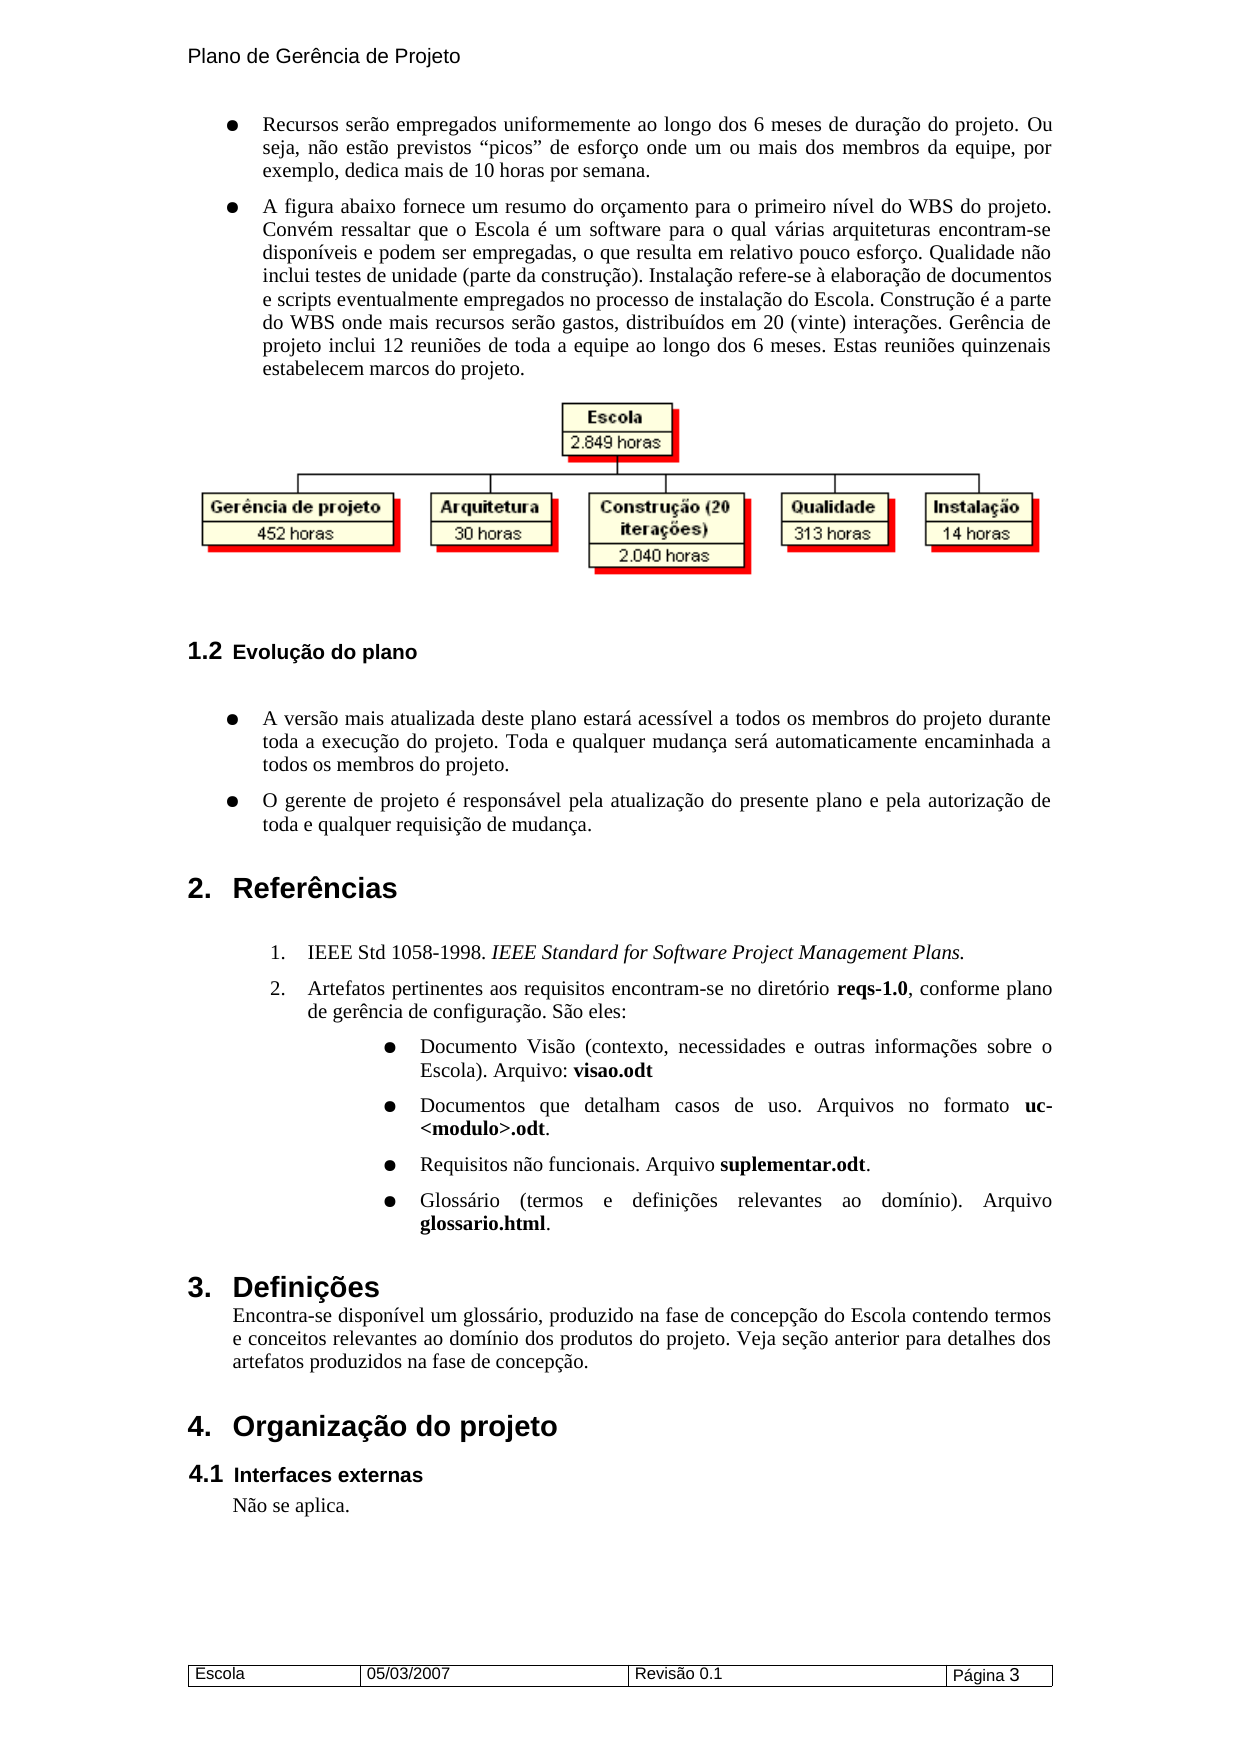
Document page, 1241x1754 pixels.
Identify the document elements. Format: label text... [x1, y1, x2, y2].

subtitle Evolução do plano [187, 637, 1053, 665]
list Glossário (termos e definições relevantes ao domínio). Arquivo glossario.html. [382, 1188, 1053, 1235]
subtitle Referências [187, 872, 1053, 905]
subtitle Interfaces externas [188, 1460, 1053, 1488]
list A versão mais atualizada deste plano estará acessível a todos os membros do projeto durante toda a execução do projeto. Toda e qualquer mudança será automaticamente encaminhada a todos os membros do projeto. [225, 707, 1053, 776]
list Artefatos pertinentes aos requisitos encontram-se no diretório reqs-1.0, conforme plano de gerência de configuração. São eles: [270, 977, 1053, 1023]
subtitle Organização do projeto [187, 1409, 1053, 1442]
list O gerente de projeto é responsável pela atualização do presente plano e pela autorização de toda e qualquer requisição de mudança. [225, 789, 1053, 836]
text Encontra-se disponível um glossário, produzido na fase de concepção do Escola contendo termos e conceitos relevantes ao domínio dos produtos do projeto. Veja seção anterior para detalhes dos artefatos produzidos na fase de concepção. [232, 1303, 1053, 1373]
text Não se aplica. [232, 1494, 1053, 1517]
list Recursos serão empregados uniformemente ao longo dos 6 meses de duração do projeto. Ou seja, não estão previstos “picos” de esforço onde um ou mais dos membros da equipe, por exemplo, dedica mais de 10 horas por semana. [225, 112, 1053, 182]
picture [191, 392, 1049, 584]
list Requisitos não funcionais. Arquivo suplementar.odt. [382, 1153, 1053, 1176]
list A figura abaixo fornece um resumo do orçamento para o primeiro nível do WBS do projeto. Convém ressaltar que o Escola é um software para o qual várias arquiteturas encontram-se disponíveis e podem ser empregadas, o que resulta em relativo pouco esforço. Qualidade não inclui testes de unidade (parte da construção). Instalação refere-se à elaboração de documentos e scripts eventualmente empregados no processo de instalação do Escola. Construção é a parte do WBS onde mais recursos serão gastos, distribuídos em 20 (vinte) interações. Gerência de projeto inclui 12 reuniões de toda a equipe ao longo dos 6 meses. Estas reuniões quinzenais estabelecem marcos do projeto. [225, 195, 1053, 380]
list Documentos que detalham casos de uso. Arquivos no formato uc-<modulo>.odt. [382, 1094, 1053, 1140]
subtitle Definições [187, 1271, 1053, 1303]
list IEEE Std 1058-1998. IEEE Standard for Software Project Management Plans. [270, 941, 1053, 964]
list Documento Visão (contexto, necessidades e outras informações sobre o Escola). Arquivo: visao.odt [382, 1035, 1053, 1082]
